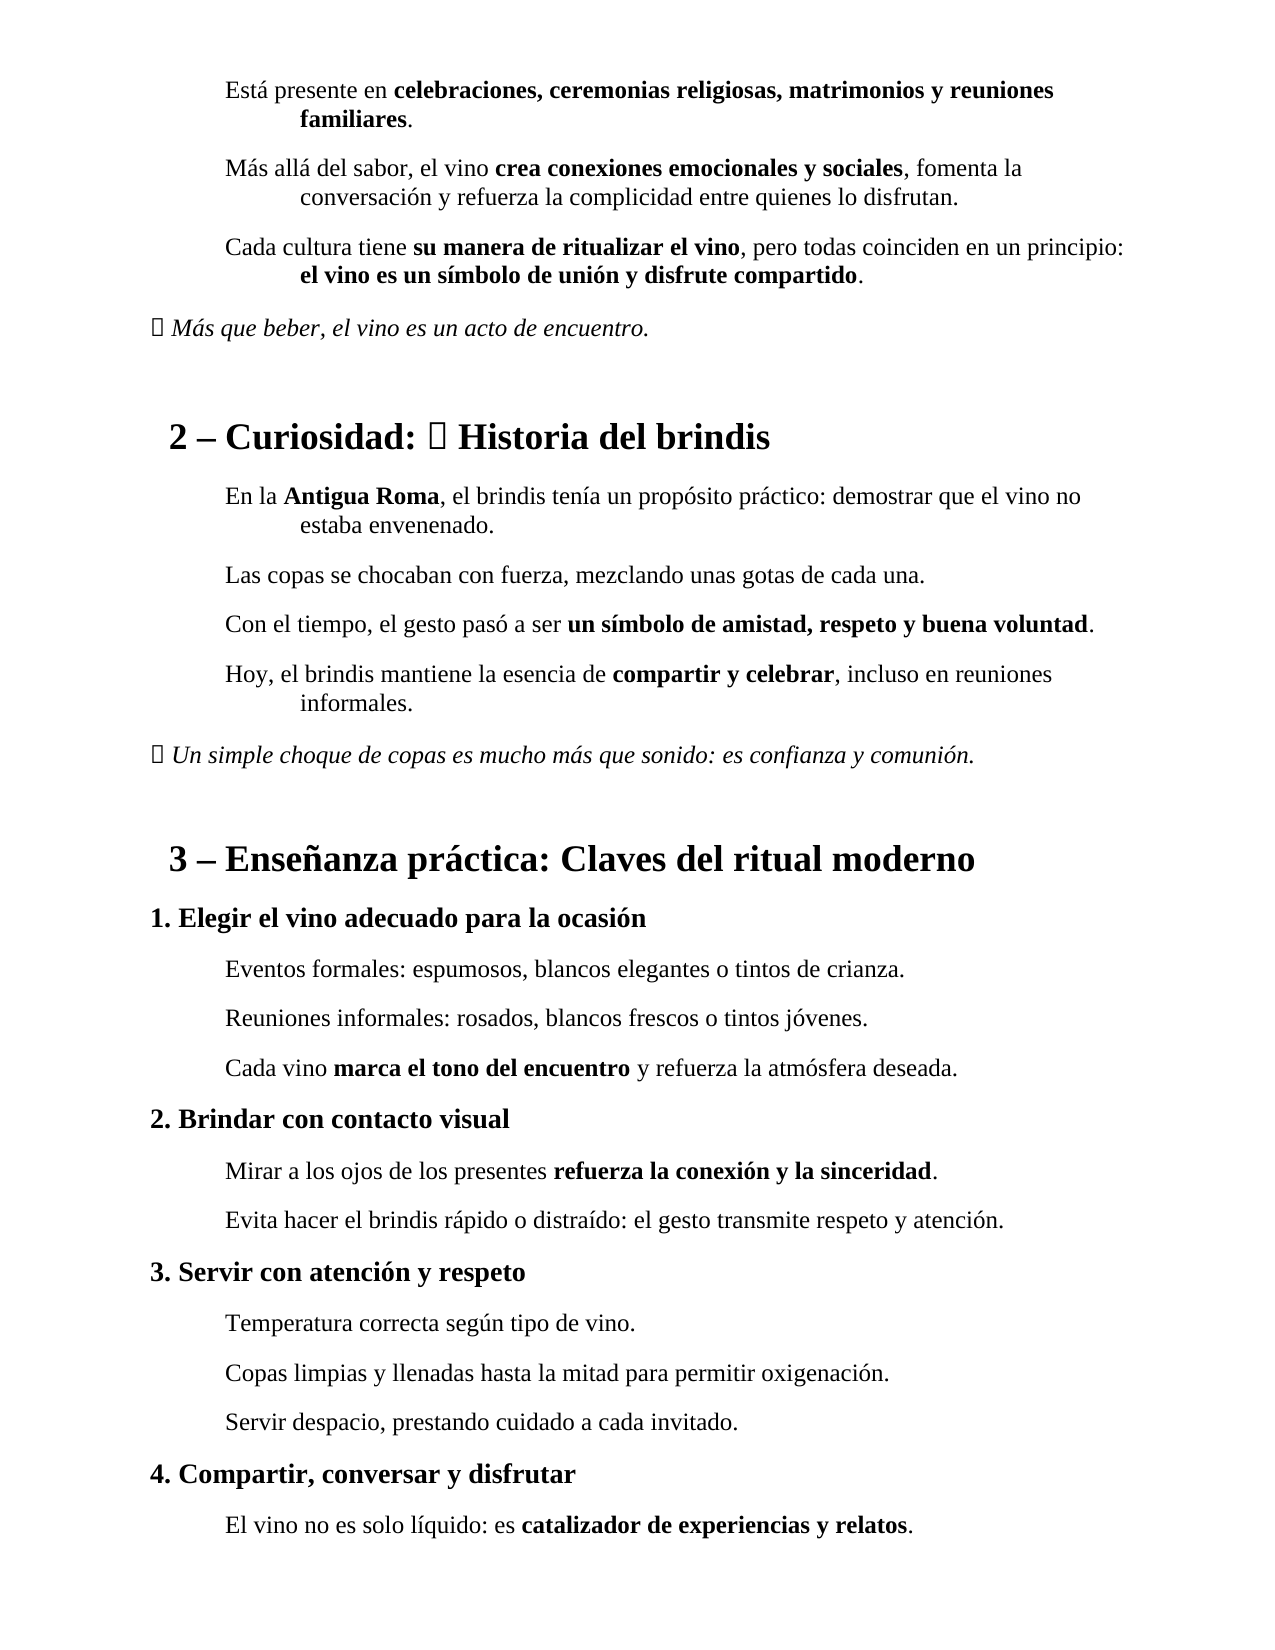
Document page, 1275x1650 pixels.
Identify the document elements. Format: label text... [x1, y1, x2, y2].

list Copas limpias y llenadas hasta la mitad para permitir oxigenación. [187, 1358, 1125, 1387]
list Está presente en celebraciones, ceremonias religiosas, matrimonios y reuniones familiares. [187, 75, 1125, 132]
text 3. Servir con atención y respeto [150, 1255, 1125, 1287]
list Servir despacio, prestando cuidado a cada invitado. [187, 1407, 1125, 1436]
list Con el tiempo, el gesto pasó a ser un símbolo de amistad, respeto y buena voluntad. [187, 609, 1125, 638]
list Las copas se chocaban con fuerza, mezclando unas gotas de cada una. [187, 560, 1125, 588]
list Más allá del sabor, el vino crea conexiones emocionales y sociales, fomenta la conversación y refuerza la complicidad entre quienes lo disfrutan. [187, 153, 1125, 211]
list Evita hacer el brindis rápido o distraído: el gesto transmite respeto y atención. [187, 1205, 1125, 1234]
text 1. Elegir el vino adecuado para la ocasión [150, 901, 1125, 933]
list Hoy, el brindis mantiene la esencia de compartir y celebrar, incluso en reuniones informales. [187, 659, 1125, 716]
text 🍇 Un simple choque de copas es mucho más que sonido: es confianza y comunión. [150, 737, 1125, 771]
list Cada vino marca el tono del encuentro y refuerza la atmósfera deseada. [187, 1053, 1125, 1082]
list Mirar a los ojos de los presentes refuerza la conexión y la sinceridad. [187, 1156, 1125, 1184]
text 3 – Enseñanza práctica: Claves del ritual moderno [150, 837, 1125, 880]
text 🌟 Más que beber, el vino es un acto de encuentro. [150, 310, 1125, 344]
text 4. Compartir, conversar y disfrutar [150, 1457, 1125, 1489]
text 2. Brindar con contacto visual [150, 1103, 1125, 1135]
list En la Antigua Roma, el brindis tenía un propósito práctico: demostrar que el vino no estaba envenenado. [187, 481, 1125, 539]
text 2 – Curiosidad: ✨ Historia del brindis [150, 409, 1125, 461]
list Cada cultura tiene su manera de ritualizar el vino, pero todas coinciden en un principio: el vino es un símbolo de unión y disfrute compartido. [187, 232, 1125, 289]
list El vino no es solo líquido: es catalizador de experiencias y relatos. [187, 1510, 1125, 1539]
list Eventos formales: espumosos, blancos elegantes o tintos de crianza. [187, 954, 1125, 983]
list Temperatura correcta según tipo de vino. [187, 1308, 1125, 1337]
list Reuniones informales: rosados, blancos frescos o tintos jóvenes. [187, 1003, 1125, 1032]
